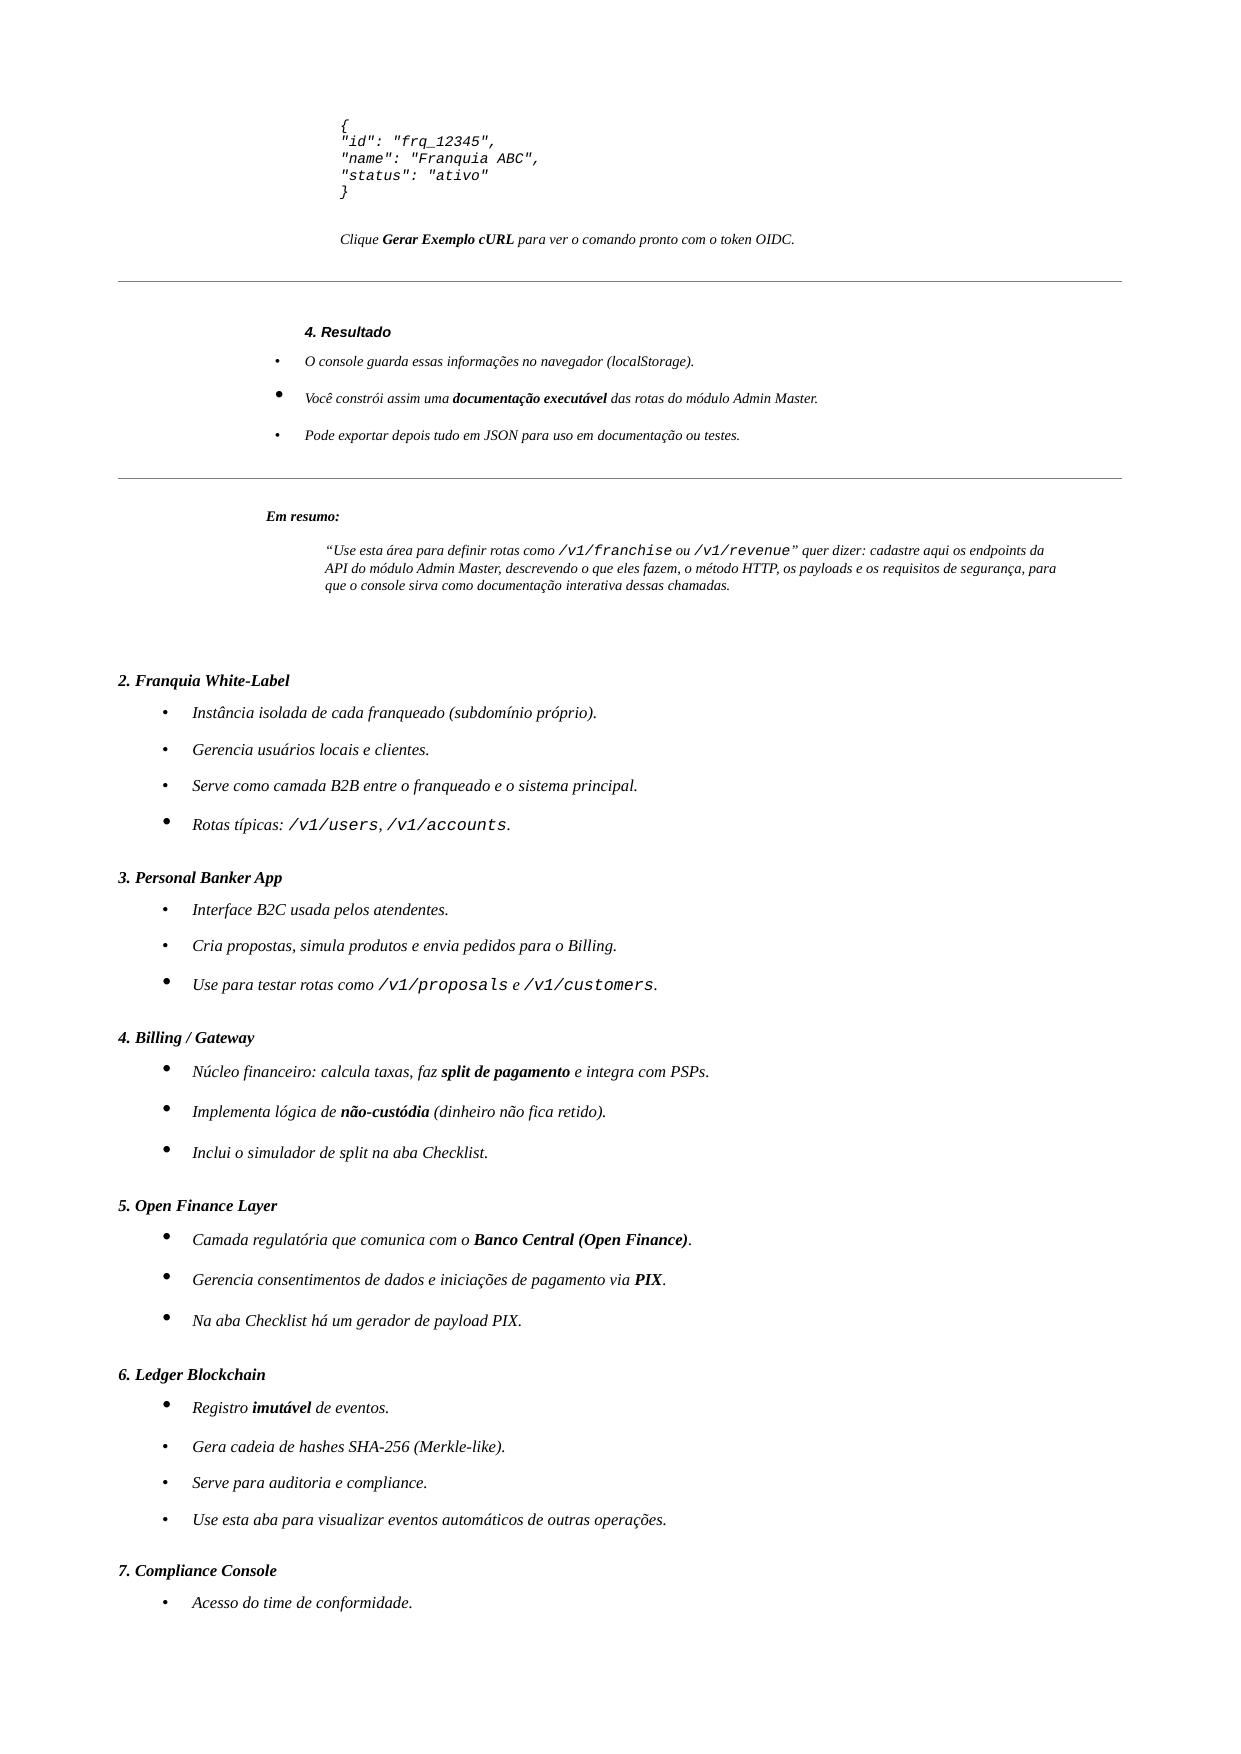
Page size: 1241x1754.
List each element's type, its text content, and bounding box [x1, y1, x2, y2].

text { [118, 118, 1122, 135]
list Serve como camada B2B entre o franqueado e o sistema principal. [162, 776, 1122, 795]
text Clique Gerar Exemplo cURL para ver o comando pronto com o token OIDC. [118, 230, 1122, 247]
text “Use esta área para definir rotas como /v1/franchise ou /v1/revenue” quer dizer: cadastre aqui os endpoints da API do módulo Admin Master, descrevendo o que eles fazem, o método HTTP, os payloads e os requisitos de segurança, para que o console sirva como documentação interativa dessas chamadas. [177, 542, 1063, 593]
list Gerencia consentimentos de dados e iniciações de pagamento via PIX. [162, 1268, 1122, 1291]
subtitle 5. Open Finance Layer [118, 1196, 1122, 1215]
list Inclui o simulador de split na aba Checklist. [162, 1141, 1122, 1164]
list Interface B2C usada pelos atendentes. [162, 899, 1122, 919]
list Use para testar rotas como /v1/proposals e /v1/customers. [162, 973, 1122, 996]
list O console guarda essas informações no navegador (localStorage). [275, 353, 1122, 369]
list Implementa lógica de não-custódia (dinheiro não fica retido). [162, 1100, 1122, 1123]
list Use esta aba para visualizar eventos automáticos de outras operações. [162, 1510, 1122, 1529]
subtitle 7. Compliance Console [118, 1561, 1122, 1580]
subtitle 3. Personal Banker App [118, 868, 1122, 887]
text "status": "ativo" [118, 168, 1122, 184]
list Na aba Checklist há um gerador de payload PIX. [162, 1309, 1122, 1332]
text "name": "Franquia ABC", [118, 151, 1122, 168]
list Camada regulatória que comunica com o Banco Central (Open Finance). [162, 1228, 1122, 1251]
subtitle 4. Billing / Gateway [118, 1028, 1122, 1047]
text "id": "frq_12345", [118, 135, 1122, 151]
subtitle 4. Resultado [231, 323, 1122, 340]
list Serve para auditoria e compliance. [162, 1473, 1122, 1493]
list Cria propostas, simula produtos e envia pedidos para o Billing. [162, 936, 1122, 956]
list Instância isolada de cada franqueado (subdomínio próprio). [162, 703, 1122, 722]
subtitle 2. Franquia White-Label [118, 671, 1122, 690]
list Gera cadeia de hashes SHA-256 (Merkle-like). [162, 1437, 1122, 1456]
subtitle 6. Ledger Blockchain [118, 1364, 1122, 1383]
list Pode exportar depois tudo em JSON para uso em documentação ou testes. [275, 427, 1122, 444]
text } [118, 184, 1122, 201]
list Registro imutável de eventos. [162, 1396, 1122, 1419]
list Núcleo financeiro: calcula taxas, faz split de pagamento e integra com PSPs. [162, 1060, 1122, 1082]
list Rotas típicas: /v1/users, /v1/accounts. [162, 813, 1122, 835]
list Você constrói assim uma documentação executável das rotas do módulo Admin Master. [275, 387, 1122, 409]
list Gerencia usuários locais e clientes. [162, 739, 1122, 759]
text Em resumo: [118, 508, 1122, 524]
list Acesso do time de conformidade. [162, 1593, 1122, 1612]
